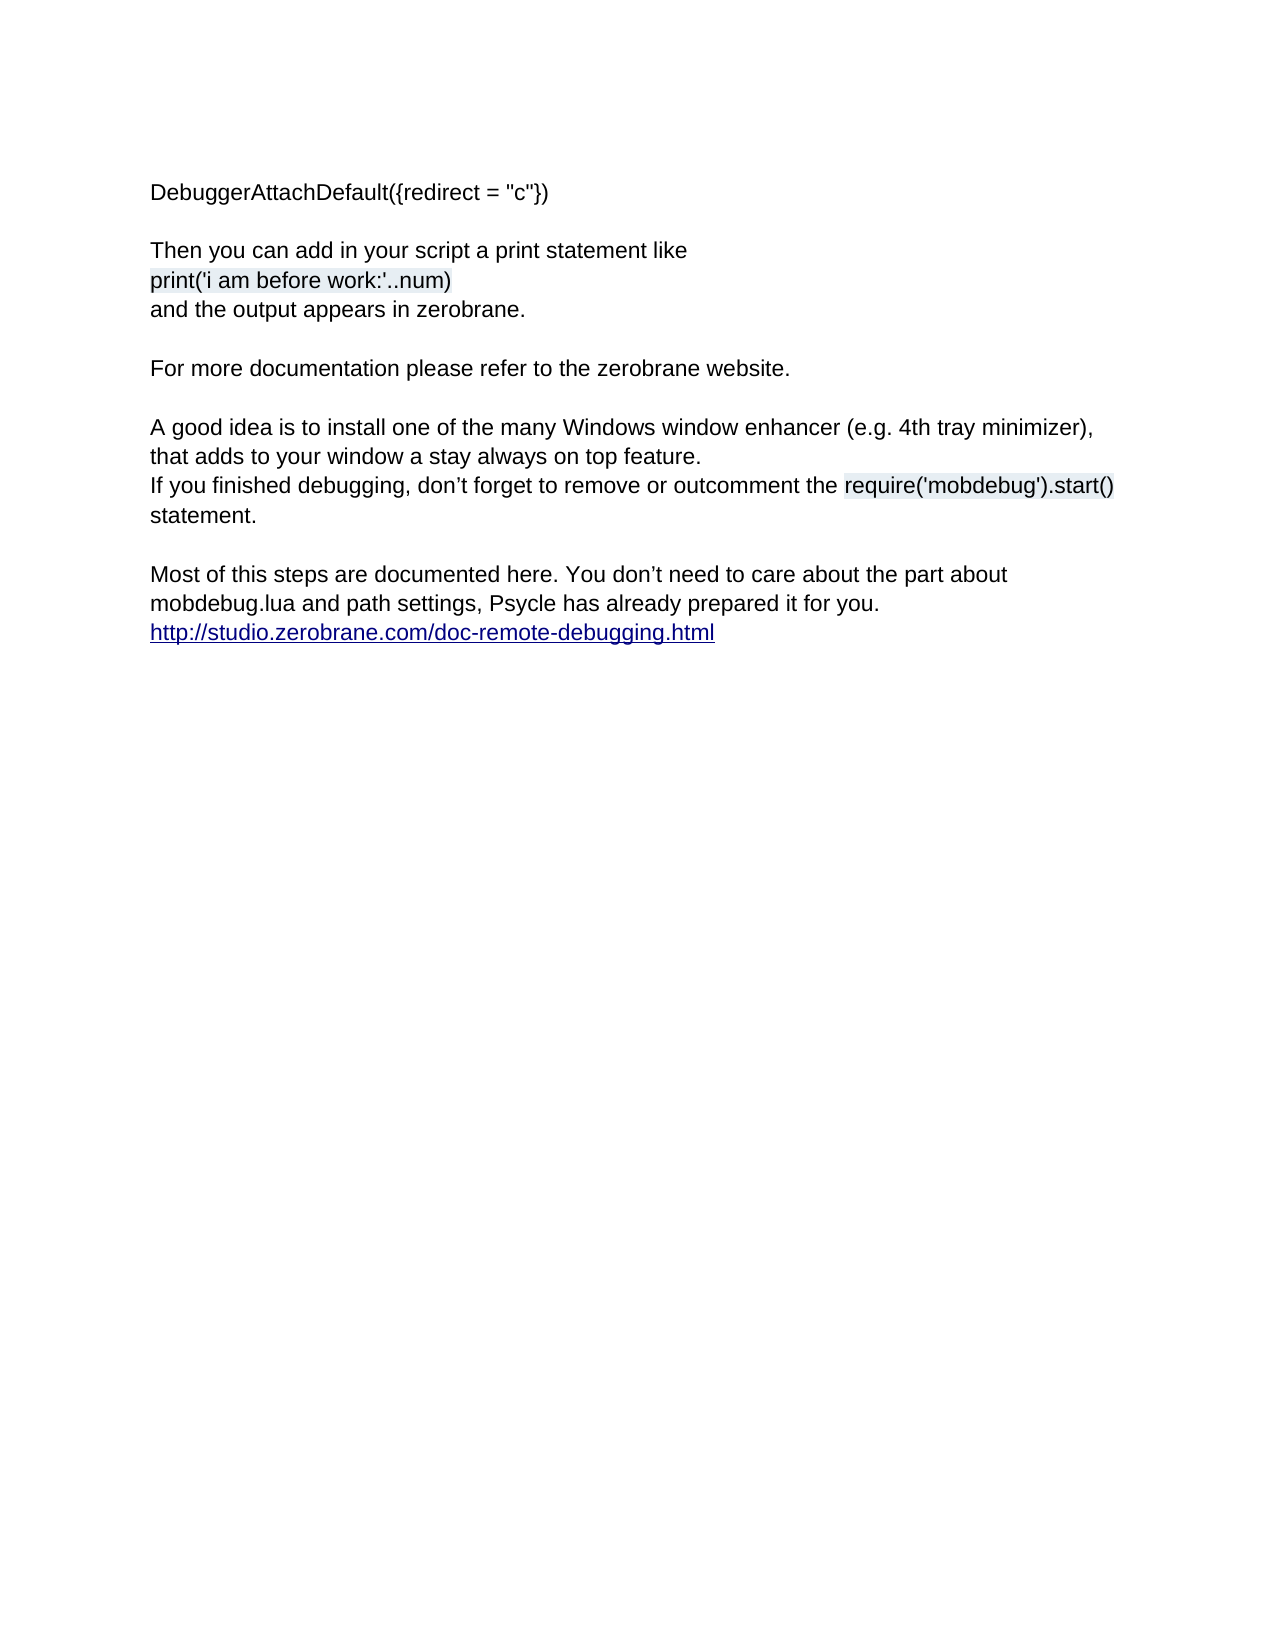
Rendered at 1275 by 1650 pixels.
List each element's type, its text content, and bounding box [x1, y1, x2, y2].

text and the output appears in zerobrane. [150, 297, 1125, 322]
text print('i am before work:'..num) [150, 267, 1125, 293]
text http://studio.zerobrane.com/doc-remote-debugging.html [150, 620, 1125, 646]
text If you finished debugging, don’t forget to remove or outcomment the require('mobdebug').start() statement. [150, 473, 1125, 528]
text A good idea is to install one of the many Windows window enhancer (e.g. 4th tray minimizer), that adds to your window a stay always on top feature. [150, 414, 1125, 469]
text Most of this steps are documented here. You don’t need to care about the part about mobdebug.lua and path settings, Psycle has already prepared it for you. [150, 561, 1125, 616]
text For more documentation please refer to the zerobrane website. [150, 356, 1125, 381]
text Then you can add in your script a print statement like [150, 238, 1125, 264]
text DebuggerAttachDefault({redirect = "c"}) [150, 179, 1125, 205]
